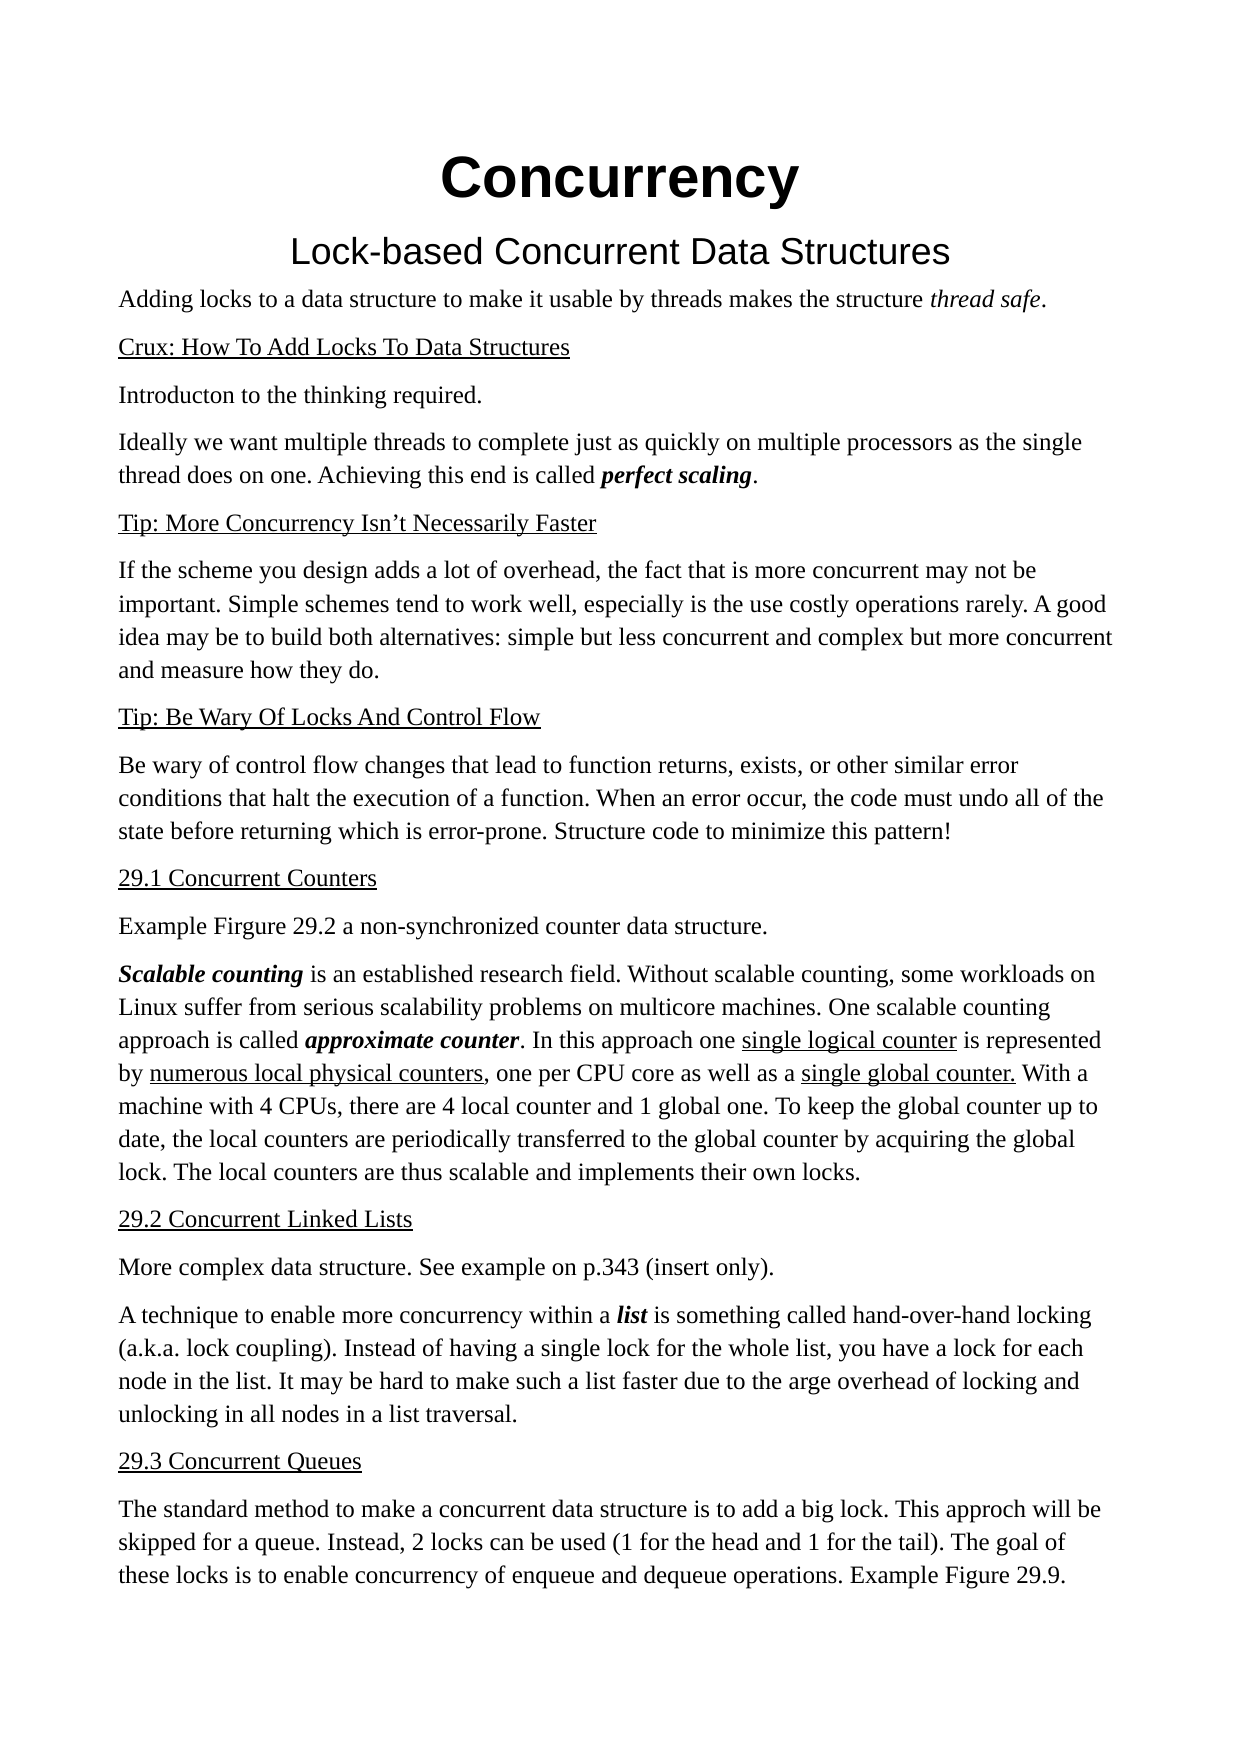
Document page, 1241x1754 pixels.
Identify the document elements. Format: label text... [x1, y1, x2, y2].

text The standard method to make a concurrent data structure is to add a big lock. This approch will be skipped for a queue. Instead, 2 locks can be used (1 for the head and 1 for the tail). The goal of these locks is to enable concurrency of enqueue and dequeue operations. Example Figure 29.9. [118, 1494, 1122, 1589]
text If the scheme you design adds a lot of overhead, the fact that is more concurrent may not be important. Simple schemes tend to work well, especially is the use costly operations rarely. A good idea may be to build both alternatives: simple but less concurrent and complex but more concurrent and measure how they do. [118, 556, 1122, 683]
text Tip: Be Wary Of Locks And Control Flow [118, 702, 1122, 731]
text More complex data structure. See example on p.343 (insert only). [118, 1252, 1122, 1281]
title Concurrency [118, 143, 1122, 210]
text 29.2 Concurrent Linked Lists [118, 1204, 1122, 1233]
text Adding locks to a data structure to make it usable by threads makes the structure thread safe. [118, 284, 1122, 313]
text 29.1 Concurrent Counters [118, 863, 1122, 892]
subtitle Lock-based Concurrent Data Structures [118, 229, 1122, 272]
text Ideally we want multiple threads to complete just as quickly on multiple processors as the single thread does on one. Achieving this end is called perfect scaling. [118, 427, 1122, 489]
text A technique to enable more concurrency within a list is something called hand-over-hand locking (a.k.a. lock coupling). Instead of having a single lock for the whole list, you have a lock for each node in the list. It may be hard to make such a list faster due to the arge overhead of locking and unlocking in all nodes in a list traversal. [118, 1300, 1122, 1427]
text Crux: How To Add Locks To Data Structures [118, 332, 1122, 361]
text Be wary of control flow changes that lead to function returns, exists, or other similar error conditions that halt the execution of a function. When an error occur, the code must undo all of the state before returning which is error-prone. Structure code to minimize this pattern! [118, 750, 1122, 845]
text Scalable counting is an established research field. Without scalable counting, some workloads on Linux suffer from serious scalability problems on multicore machines. One scalable counting approach is called approximate counter. In this approach one single logical counter is represented by numerous local physical counters, one per CPU core as well as a single global counter. With a machine with 4 CPUs, there are 4 local counter and 1 global one. To keep the global counter up to date, the local counters are periodically transferred to the global counter by acquiring the global lock. The local counters are thus scalable and implements their own locks. [118, 959, 1122, 1186]
text Example Firgure 29.2 a non-synchronized counter data structure. [118, 911, 1122, 940]
text Introducton to the thinking required. [118, 380, 1122, 408]
text Tip: More Concurrency Isn’t Necessarily Faster [118, 508, 1122, 537]
text 29.3 Concurrent Queues [118, 1446, 1122, 1475]
